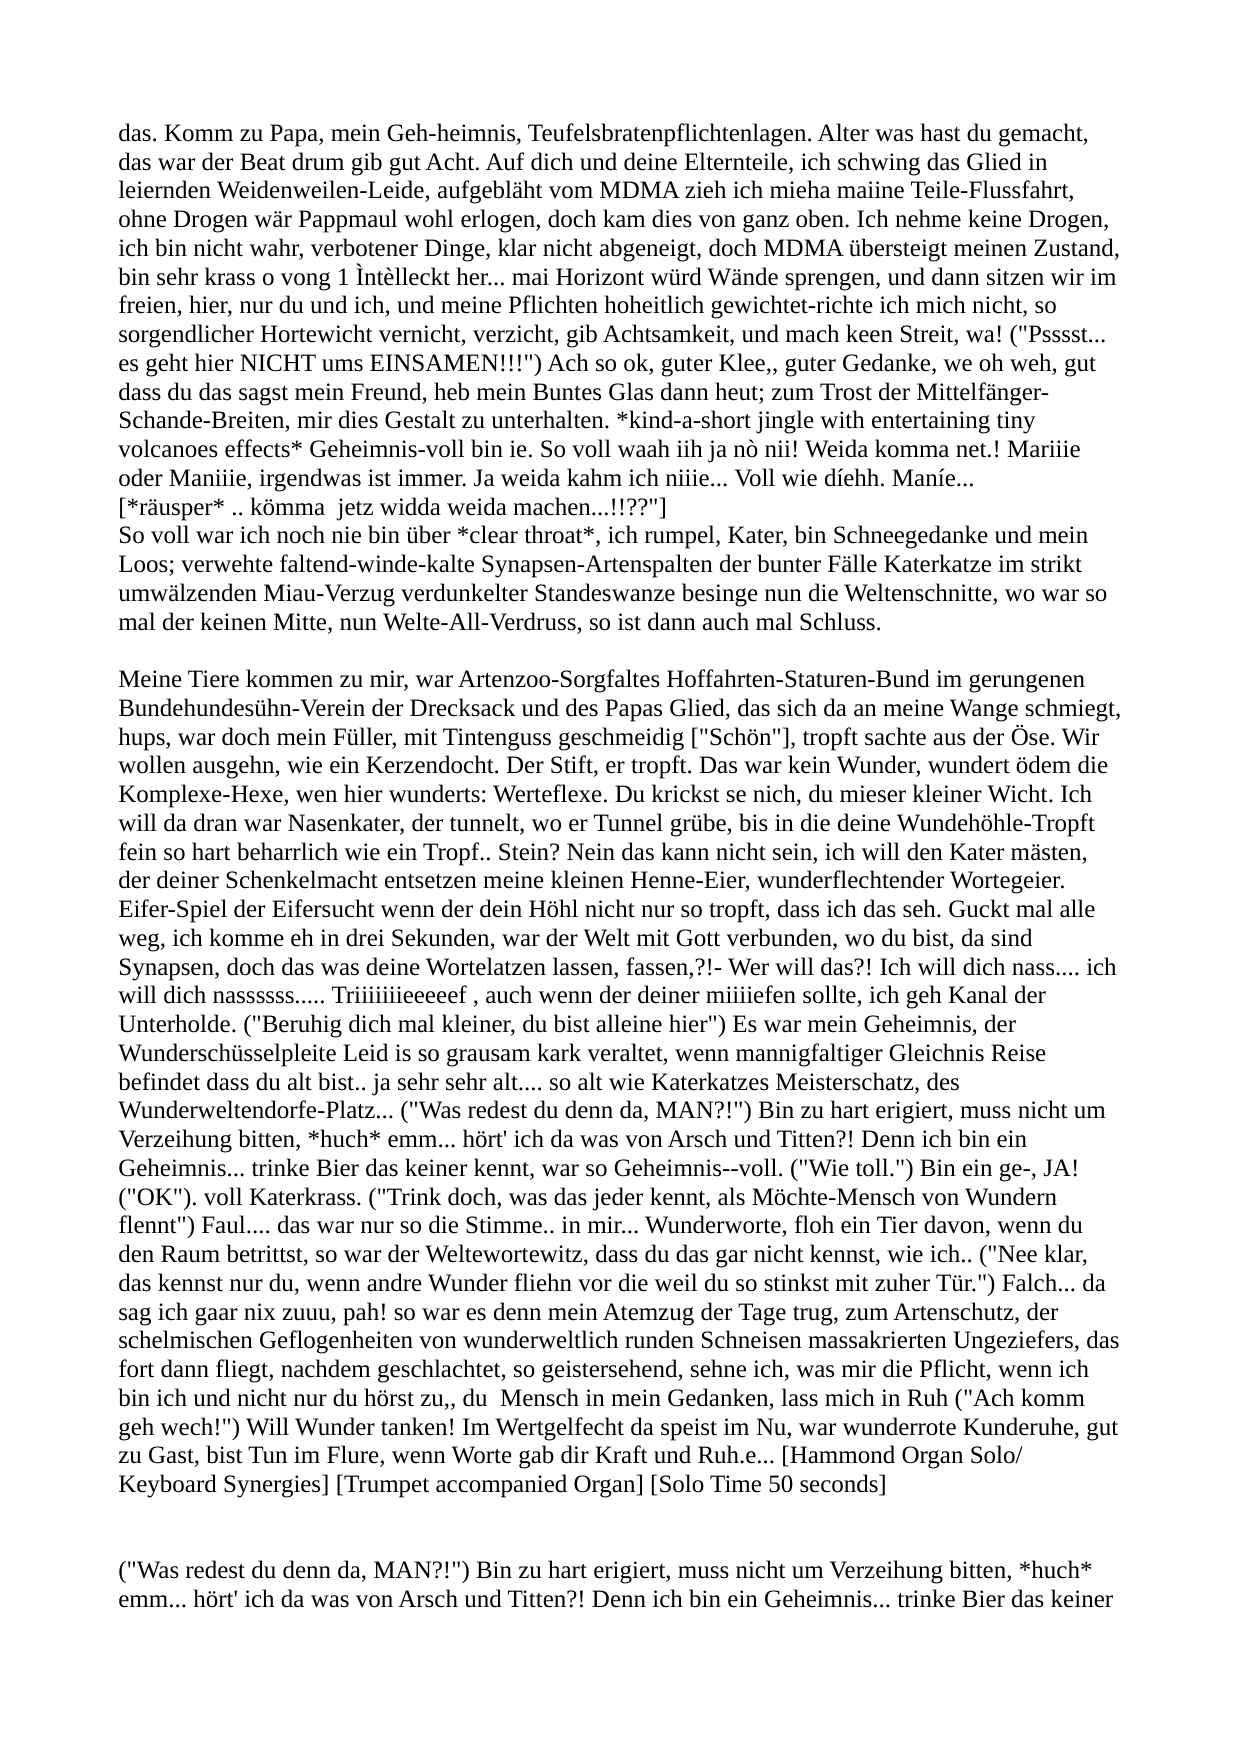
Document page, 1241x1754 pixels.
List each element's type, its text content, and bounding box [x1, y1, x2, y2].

text ("Was redest du denn da, MAN?!") Bin zu hart erigiert, muss nicht um Verzeihung bitten, *huch* emm... hört' ich da was von Arsch und Titten?! Denn ich bin ein Geheimnis... trinke Bier das keiner [118, 1556, 1122, 1613]
text [*räusper* .. kömma jetz widda weida machen...!!??"] [118, 492, 1122, 521]
text das. Komm zu Papa, mein Geh-heimnis, Teufelsbratenpflichtenlagen. Alter was hast du gemacht, das war der Beat drum gib gut Acht. Auf dich und deine Elternteile, ich schwing das Glied in leiernden Weidenweilen-Leide, aufgebläht vom MDMA zieh ich mieha maiine Teile-Flussfahrt, ohne Drogen wär Pappmaul wohl erlogen, doch kam dies von ganz oben. Ich nehme keine Drogen, ich bin nicht wahr, verbotener Dinge, klar nicht abgeneigt, doch MDMA übersteigt meinen Zustand, bin sehr krass o vong 1 Ìntèlleckt her... mai Horizont würd Wände sprengen, und dann sitzen wir im freien, hier, nur du und ich, und meine Pflichten hoheitlich gewichtet-richte ich mich nicht, so sorgendlicher Hortewicht vernicht, verzicht, gib Achtsamkeit, und mach keen Streit, wa! ("Psssst... es geht hier NICHT ums EINSAMEN!!!") Ach so ok, guter Klee,, guter Gedanke, we oh weh, gut dass du das sagst mein Freund, heb mein Buntes Glas dann heut; zum Trost der Mittelfänger-Schande-Breiten, mir dies Gestalt zu unterhalten. *kind-a-short jingle with entertaining tiny volcanoes effects* Geheimnis-voll bin ie. So voll waah iih ja nò nii! Weida komma net.! Mariiie oder Maniiie, irgendwas ist immer. Ja weida kahm ich niiie... Voll wie díehh. Maníe... [118, 118, 1122, 492]
text So voll war ich noch nie bin über *clear throat*, ich rumpel, Kater, bin Schneegedanke und mein Loos; verwehte faltend-winde-kalte Synapsen-Artenspalten der bunter Fälle Katerkatze im strikt umwälzenden Miau-Verzug verdunkelter Standeswanze besinge nun die Weltenschnitte, wo war so mal der keinen Mitte, nun Welte-All-Verdruss, so ist dann auch mal Schluss. [118, 521, 1122, 636]
text Meine Tiere kommen zu mir, war Artenzoo-Sorgfaltes Hoffahrten-Staturen-Bund im gerungenen Bundehundesühn-Verein der Drecksack und des Papas Glied, das sich da an meine Wange schmiegt, hups, war doch mein Füller, mit Tintenguss geschmeidig ["Schön"], tropft sachte aus der Öse. Wir wollen ausgehn, wie ein Kerzendocht. Der Stift, er tropft. Das war kein Wunder, wundert ödem die Komplexe-Hexe, wen hier wunderts: Werteflexe. Du krickst se nich, du mieser kleiner Wicht. Ich will da dran war Nasenkater, der tunnelt, wo er Tunnel grübe, bis in die deine Wundehöhle-Tropft fein so hart beharrlich wie ein Tropf.. Stein? Nein das kann nicht sein, ich will den Kater mästen, der deiner Schenkelmacht entsetzen meine kleinen Henne-Eier, wunderflechtender Wortegeier. Eifer-Spiel der Eifersucht wenn der dein Höhl nicht nur so tropft, dass ich das seh. Guckt mal alle weg, ich komme eh in drei Sekunden, war der Welt mit Gott verbunden, wo du bist, da sind Synapsen, doch das was deine Wortelatzen lassen, fassen,?!- Wer will das?! Ich will dich nass.... ich will dich nassssss..... Triiiiiiieeeeef , auch wenn der deiner miiiiefen sollte, ich geh Kanal der Unterholde. ("Beruhig dich mal kleiner, du bist alleine hier") Es war mein Geheimnis, der Wunderschüsselpleite Leid is so grausam kark veraltet, wenn mannigfaltiger Gleichnis Reise befindet dass du alt bist.. ja sehr sehr alt.... so alt wie Katerkatzes Meisterschatz, des Wunderweltendorfe-Platz... ("Was redest du denn da, MAN?!") Bin zu hart erigiert, muss nicht um Verzeihung bitten, *huch* emm... hört' ich da was von Arsch und Titten?! Denn ich bin ein Geheimnis... trinke Bier das keiner kennt, war so Geheimnis--voll. ("Wie toll.") Bin ein ge-, JA! ("OK"). voll Katerkrass. ("Trink doch, was das jeder kennt, als Möchte-Mensch von Wundern flennt") Faul.... das war nur so die Stimme.. in mir... Wunderworte, floh ein Tier davon, wenn du den Raum betrittst, so war der Weltewortewitz, dass du das gar nicht kennst, wie ich.. ("Nee klar, das kennst nur du, wenn andre Wunder fliehn vor die weil du so stinkst mit zuher Tür.") Falch... da sag ich gaar nix zuuu, pah! so war es denn mein Atemzug der Tage trug, zum Artenschutz, der schelmischen Geflogenheiten von wunderweltlich runden Schneisen massakrierten Ungeziefers, das fort dann fliegt, nachdem geschlachtet, so geistersehend, sehne ich, was mir die Pflicht, wenn ich bin ich und nicht nur du hörst zu,, du Mensch in mein Gedanken, lass mich in Ruh ("Ach komm geh wech!") Will Wunder tanken! Im Wertgelfecht da speist im Nu, war wunderrote Kunderuhe, gut zu Gast, bist Tun im Flure, wenn Worte gab dir Kraft und Ruh.e... [Hammond Organ Solo/ Keyboard Synergies] [Trumpet accompanied Organ] [Solo Time 50 seconds] [118, 664, 1122, 1498]
